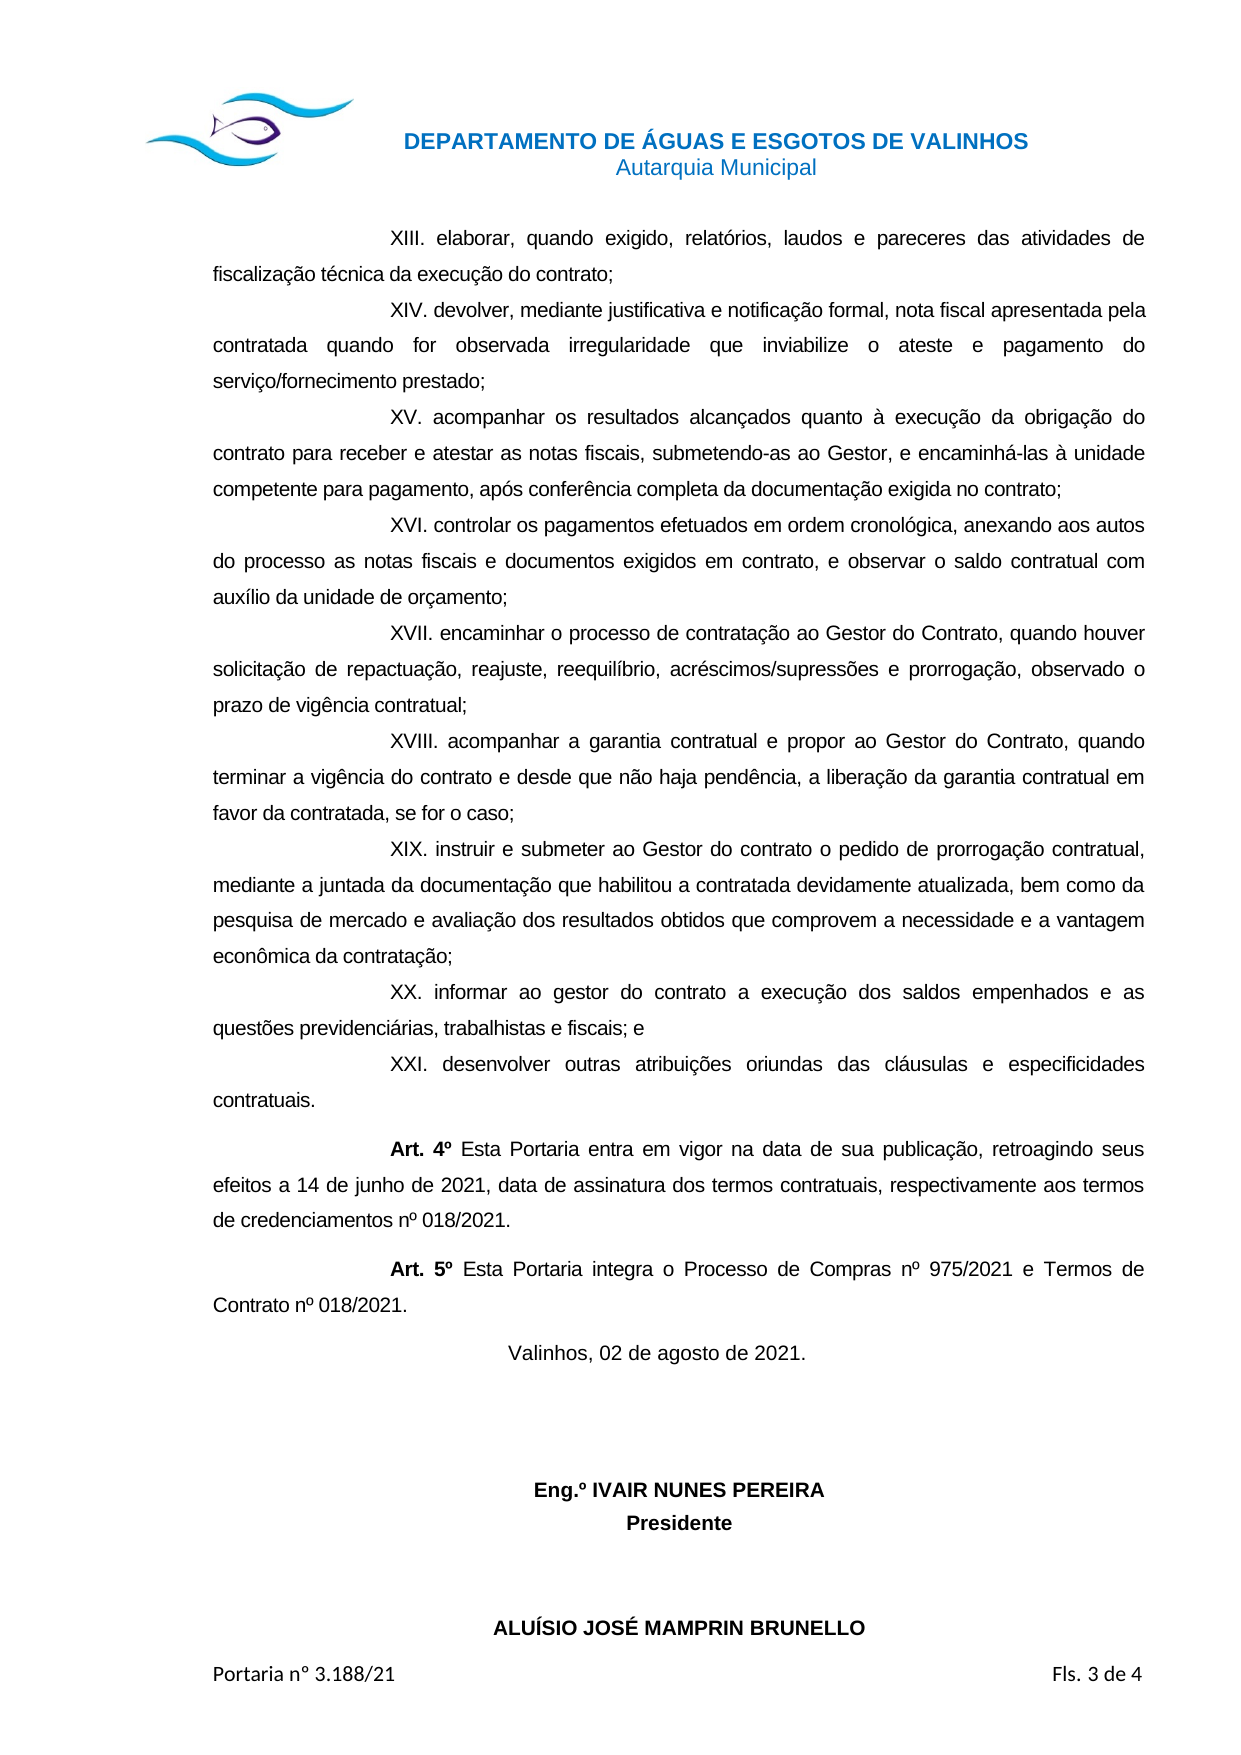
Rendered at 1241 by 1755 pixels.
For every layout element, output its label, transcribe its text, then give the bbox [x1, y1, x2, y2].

text XVII. encaminhar o processo de contratação ao Gestor do Contrato, quando houver solicitação de repactuação, reajuste, reequilíbrio, acréscimos/supressões e prorrogação, observado o prazo de vigência contratual; [213, 621, 1146, 717]
text XIX. instruir e submeter ao Gestor do contrato o pedido de prorrogação contratual, mediante a juntada da documentação que habilitou a contratada devidamente atualizada, bem como da pesquisa de mercado e avaliação dos resultados obtidos que comprovem a necessidade e a vantagem econômica da contratação; [213, 836, 1146, 968]
text XXI. desenvolver outras atribuições oriundas das cláusulas e especificidades contratuais. [213, 1052, 1146, 1112]
text XIV. devolver, mediante justificativa e notificação formal, nota fiscal apresentada pela contratada quando for observada irregularidade que inviabilize o ateste e pagamento do serviço/fornecimento prestado; [213, 297, 1146, 393]
text XVIII. acompanhar a garantia contratual e propor ao Gestor do Contrato, quando terminar a vigência do contrato e desde que não haja pendência, a liberação da garantia contratual em favor da contratada, se for o caso; [213, 729, 1146, 824]
text XVI. controlar os pagamentos efetuados em ordem cronológica, anexando aos autos do processo as notas fiscais e documentos exigidos em contrato, e observar o saldo contratual com auxílio da unidade de orçamento; [213, 513, 1146, 609]
text Art. 5º Esta Portaria integra o Processo de Compras nº 975/2021 e Termos de Contrato nº 018/2021. [213, 1257, 1146, 1317]
text ALUÍSIO JOSÉ MAMPRIN BRUNELLO [213, 1609, 1146, 1642]
text Art. 4º Esta Portaria entra em vigor na data de sua publicação, retroagindo seus efeitos a 14 de junho de 2021, data de assinatura dos termos contratuais, respectivamente aos termos de credenciamentos nº 018/2021. [213, 1136, 1146, 1232]
text XV. acompanhar os resultados alcançados quanto à execução da obrigação do contrato para receber e atestar as notas fiscais, submetendo-as ao Gestor, e encaminhá-las à unidade competente para pagamento, após conferência completa da documentação exigida no contrato; [213, 405, 1146, 501]
text XIII. elaborar, quando exigido, relatórios, laudos e pareceres das atividades de fiscalização técnica da execução do contrato; [213, 226, 1146, 285]
text XX. informar ao gestor do contrato a execução dos saldos empenhados e as questões previdenciárias, trabalhistas e fiscais; e [213, 980, 1146, 1040]
text Valinhos, 02 de agosto de 2021. [213, 1341, 1146, 1365]
text Eng.º IVAIR NUNES PEREIRA [213, 1470, 1146, 1504]
text Presidente [213, 1504, 1146, 1537]
